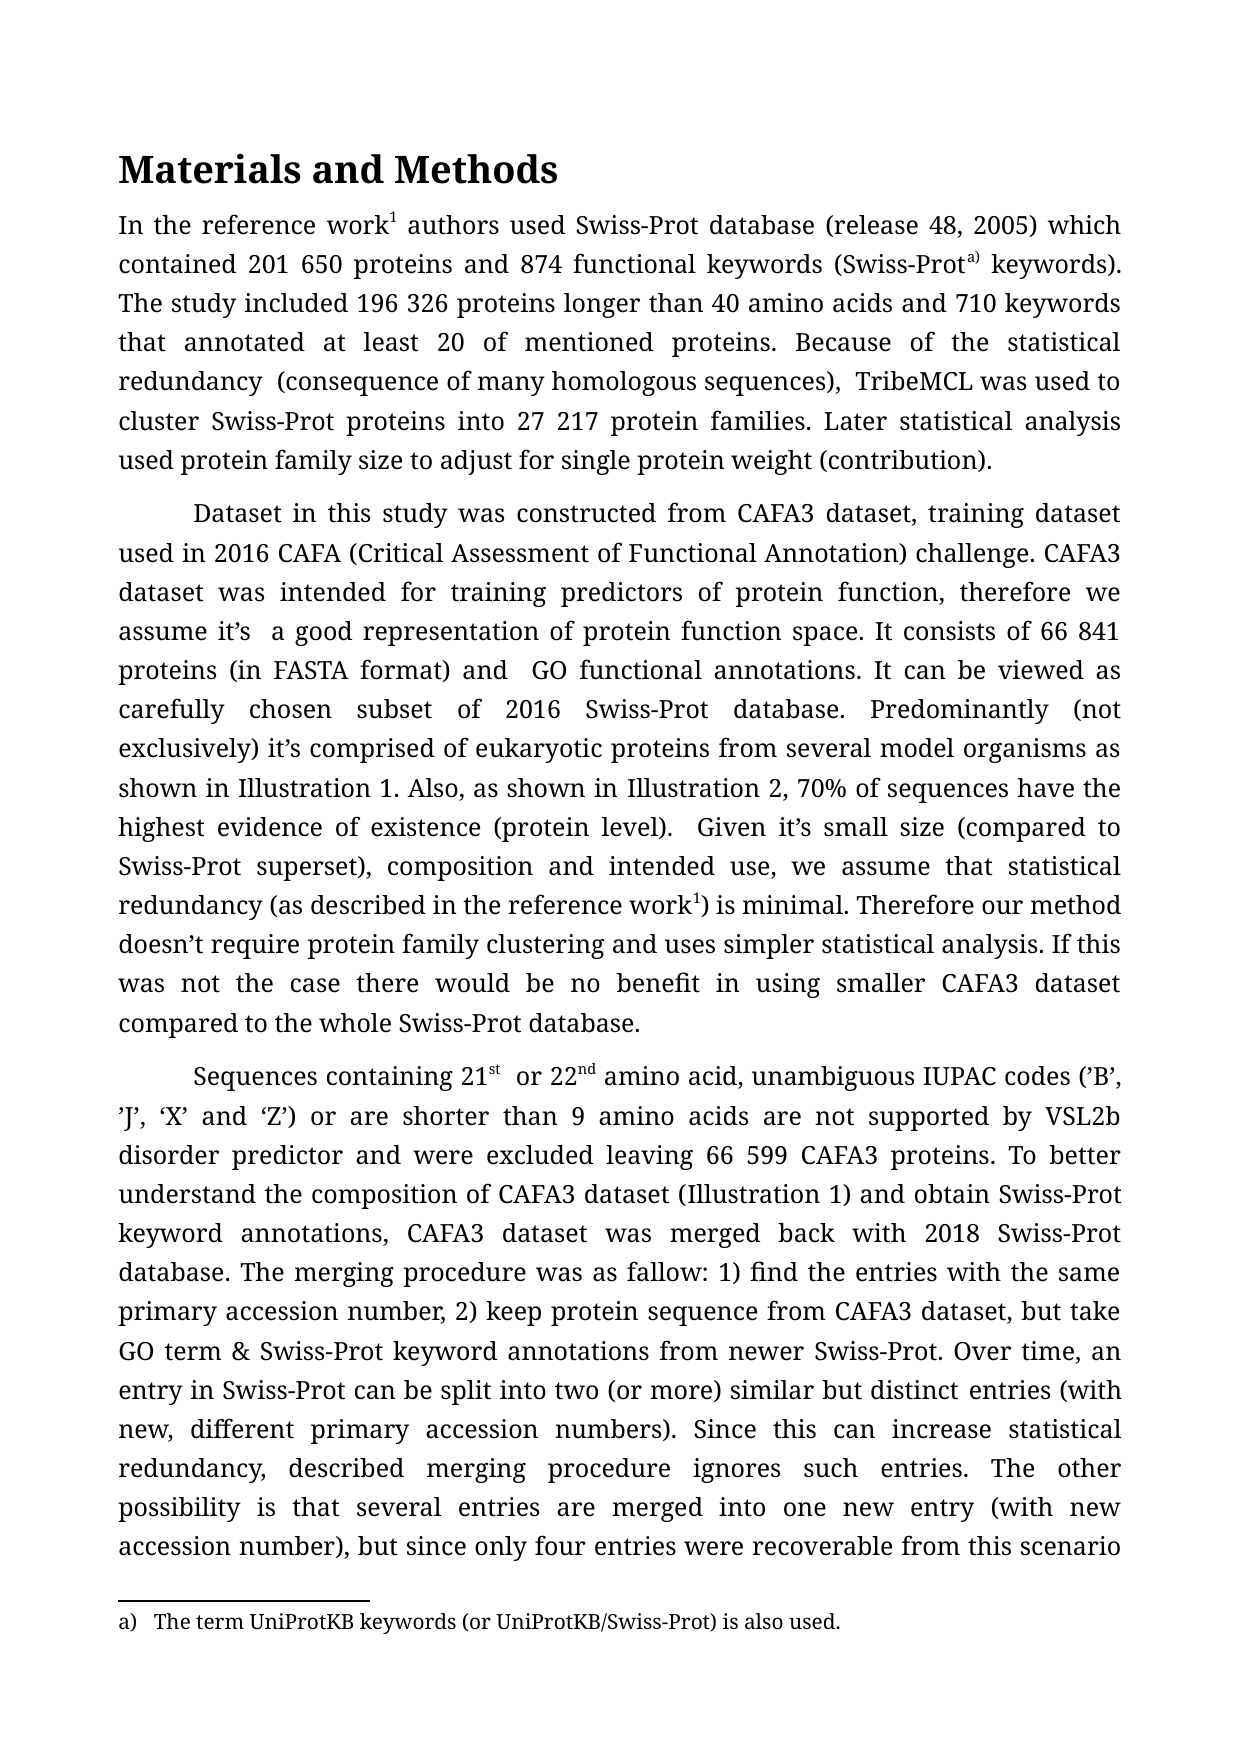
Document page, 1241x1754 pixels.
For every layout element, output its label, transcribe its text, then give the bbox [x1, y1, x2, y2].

text Dataset in this study was constructed from CAFA3 dataset, training dataset used in 2016 CAFA (Critical Assessment of Functional Annotation) challenge. CAFA3 dataset was intended for training predictors of protein function, therefore we assume it’s a good representation of protein function space. It consists of 66 841 proteins (in FASTA format) and GO functional annotations. It can be viewed as carefully chosen subset of 2016 Swiss-Prot database. Predominantly (not exclusively) it’s comprised of eukaryotic proteins from several model organisms as shown in Illustration 1. Also, as shown in Illustration 2, 70% of sequences have the highest evidence of existence (protein level). Given it’s small size (compared to Swiss-Prot superset), composition and intended use, we assume that statistical redundancy (as described in the reference work1⁠) is minimal. Therefore our method doesn’t require protein family clustering and uses simpler statistical analysis. If this was not the case there would be no benefit in using smaller CAFA3 dataset compared to the whole Swiss-Prot database. [118, 496, 1122, 1039]
text In the reference work1⁠ authors used Swiss-Prot database (release 48, 2005) which contained 201 650 proteins and 874 functional keywords (Swiss-Prot keywords). The study included 196 326 proteins longer than 40 amino acids and 710 keywords that annotated at least 20 of mentioned proteins. Because of the statistical redundancy (consequence of many homologous sequences), TribeMCL was used to cluster Swiss-Prot proteins into 27 217 protein families. Later statistical analysis used protein family size to adjust for single protein weight (contribution). [118, 207, 1122, 476]
subtitle Materials and Methods [118, 143, 1122, 195]
text Sequences containing 21st or 22nd amino acid, unambiguous IUPAC codes (’B’, ’J’, ‘X’ and ‘Z’) or are shorter than 9 amino acids are not supported by VSL2b disorder predictor and were excluded leaving 66 599 CAFA3 proteins. To better understand the composition of CAFA3 dataset (Illustration 1) and obtain Swiss-Prot keyword annotations, CAFA3 dataset was merged back with 2018 Swiss-Prot database. The merging procedure was as fallow: 1) find the entries with the same primary accession number, 2) keep protein sequence from CAFA3 dataset, but take GO term & Swiss-Prot keyword annotations from newer Swiss-Prot. Over time, an entry in Swiss-Prot can be split into two (or more) similar but distinct entries (with new, different primary accession numbers). Since this can increase statistical redundancy, described merging procedure ignores such entries. The other possibility is that several entries are merged into one new entry (with new accession number), but since only four entries were recoverable from this scenario [118, 1059, 1122, 1563]
text The term UniProtKB keywords (or UniProtKB/Swiss-Prot) is also used. [118, 1607, 1122, 1636]
